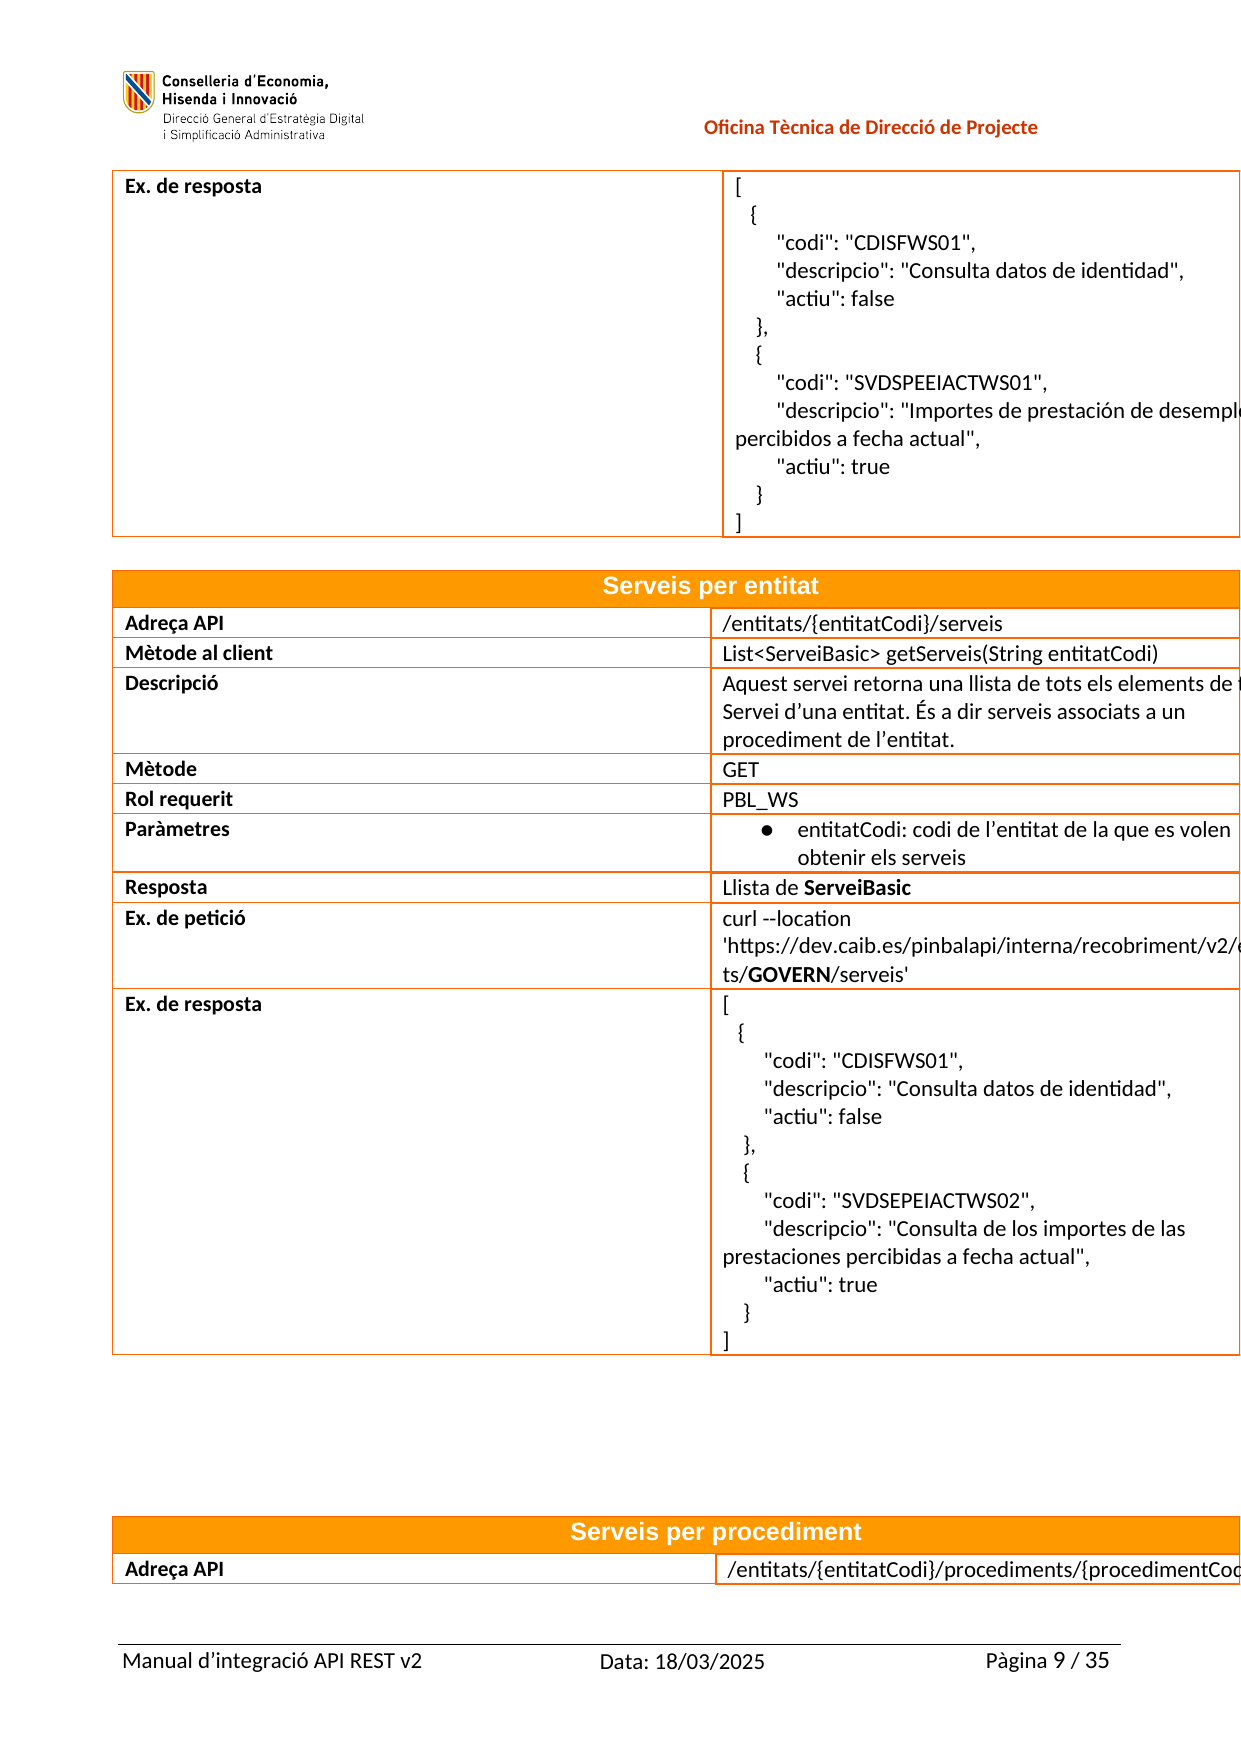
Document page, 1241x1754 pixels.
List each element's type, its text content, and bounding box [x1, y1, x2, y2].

table_cell [ { "codi": "CDISFWS01", "descripcio": "Consulta datos de identidad", "actiu": false }, { "codi": "SVDSEPEIACTWS02", "descripcio": "Consulta de los importes de las prestaciones percibidas a fecha actual", "actiu": true } ] [712, 990, 1239, 1354]
table_cell Ex. de resposta [113, 171, 722, 536]
table_header Serveis per entitat [113, 571, 1239, 607]
table_cell /entitats/{entitatCodi}/serveis [712, 609, 1239, 637]
table_cell Adreça API [113, 1554, 715, 1583]
table_cell Llista de ServeiBasic [712, 874, 1239, 902]
table_cell PBL_WS [712, 785, 1239, 813]
table_cell Ex. de resposta [113, 989, 710, 1354]
table_header Serveis per procediment [113, 1517, 1239, 1553]
table_cell Descripció [113, 668, 710, 753]
table_cell Mètode [113, 754, 710, 783]
table_cell Adreça API [113, 608, 710, 637]
table_cell Ex. de petició [113, 903, 710, 988]
table_cell List<ServeiBasic> getServeis(String entitatCodi) [712, 639, 1239, 667]
table_cell [ { "codi": "CDISFWS01", "descripcio": "Consulta datos de identidad", "actiu": false }, { "codi": "SVDSPEEIACTWS01", "descripcio": "Importes de prestación de desempleo percibidos a fecha actual", "actiu": true } ] [724, 172, 1239, 536]
table_cell Aquest servei retorna una llista de tots els elements de tipus Servei d’una entitat. És a dir serveis associats a un procediment de l’entitat. [712, 669, 1239, 753]
table_cell Rol requerit [113, 784, 710, 813]
picture [118, 62, 368, 151]
table_cell entitatCodi: codi de l’entitat de la que es volen obtenir els serveis [712, 815, 1239, 871]
table_cell Mètode al client [113, 638, 710, 667]
table_cell curl --location 'https://dev.caib.es/pinbalapi/interna/recobriment/v2/entitats/GOVERN/serveis' [712, 904, 1239, 988]
table_cell GET [712, 755, 1239, 783]
table_cell Resposta [113, 873, 710, 902]
table_cell Paràmetres [113, 814, 710, 871]
table_cell /entitats/{entitatCodi}/procediments/{procedimentCodi}/serveis [717, 1555, 1239, 1583]
